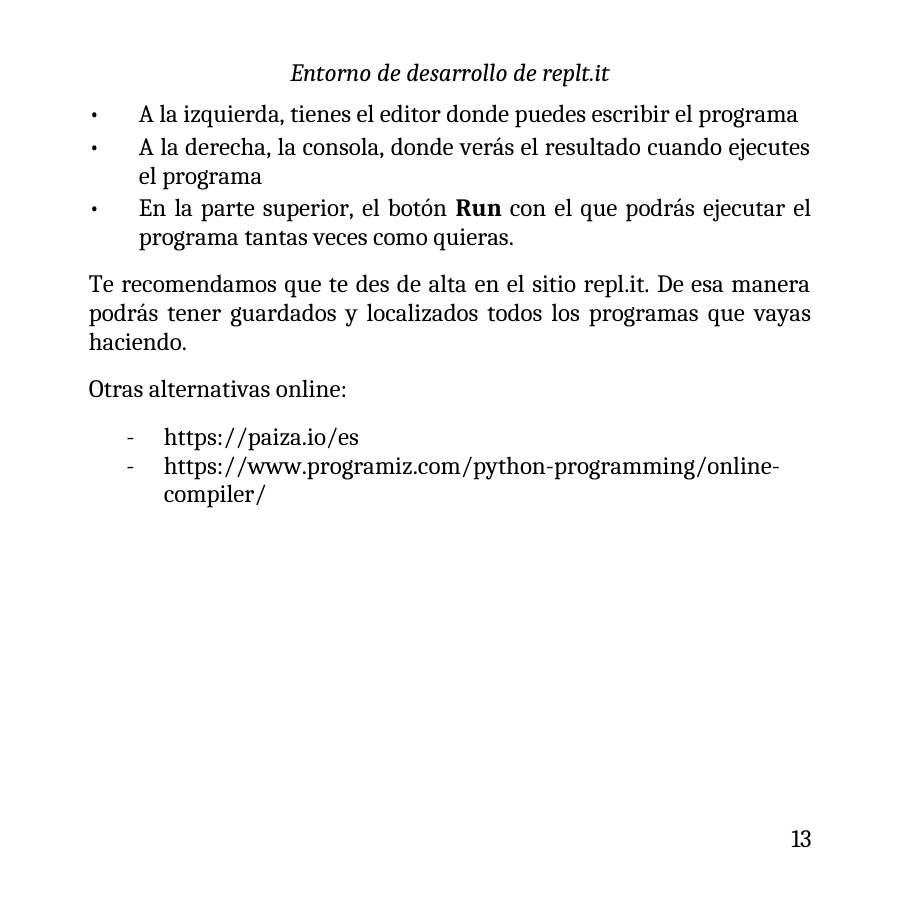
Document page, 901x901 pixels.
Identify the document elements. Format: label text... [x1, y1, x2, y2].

text Te recomendamos que te des de alta en el sitio repl.it. De esa manera podrás tener guardados y localizados todos los programas que vayas haciendo. [89, 270, 811, 357]
list A la derecha, la consola, donde verás el resultado cuando ejecutes el programa [89, 133, 811, 190]
text Entorno de desarrollo de replt.it [89, 59, 811, 88]
list https://www.programiz.com/python-programming/online-compiler/ [126, 452, 811, 509]
text Otras alternativas online: [89, 375, 811, 404]
list En la parte superior, el botón Run con el que podrás ejecutar el programa tantas veces como quieras. [89, 194, 811, 252]
list https://paiza.io/es [126, 423, 811, 452]
list A la izquierda, tienes el editor donde puedes escribir el programa [89, 100, 811, 129]
